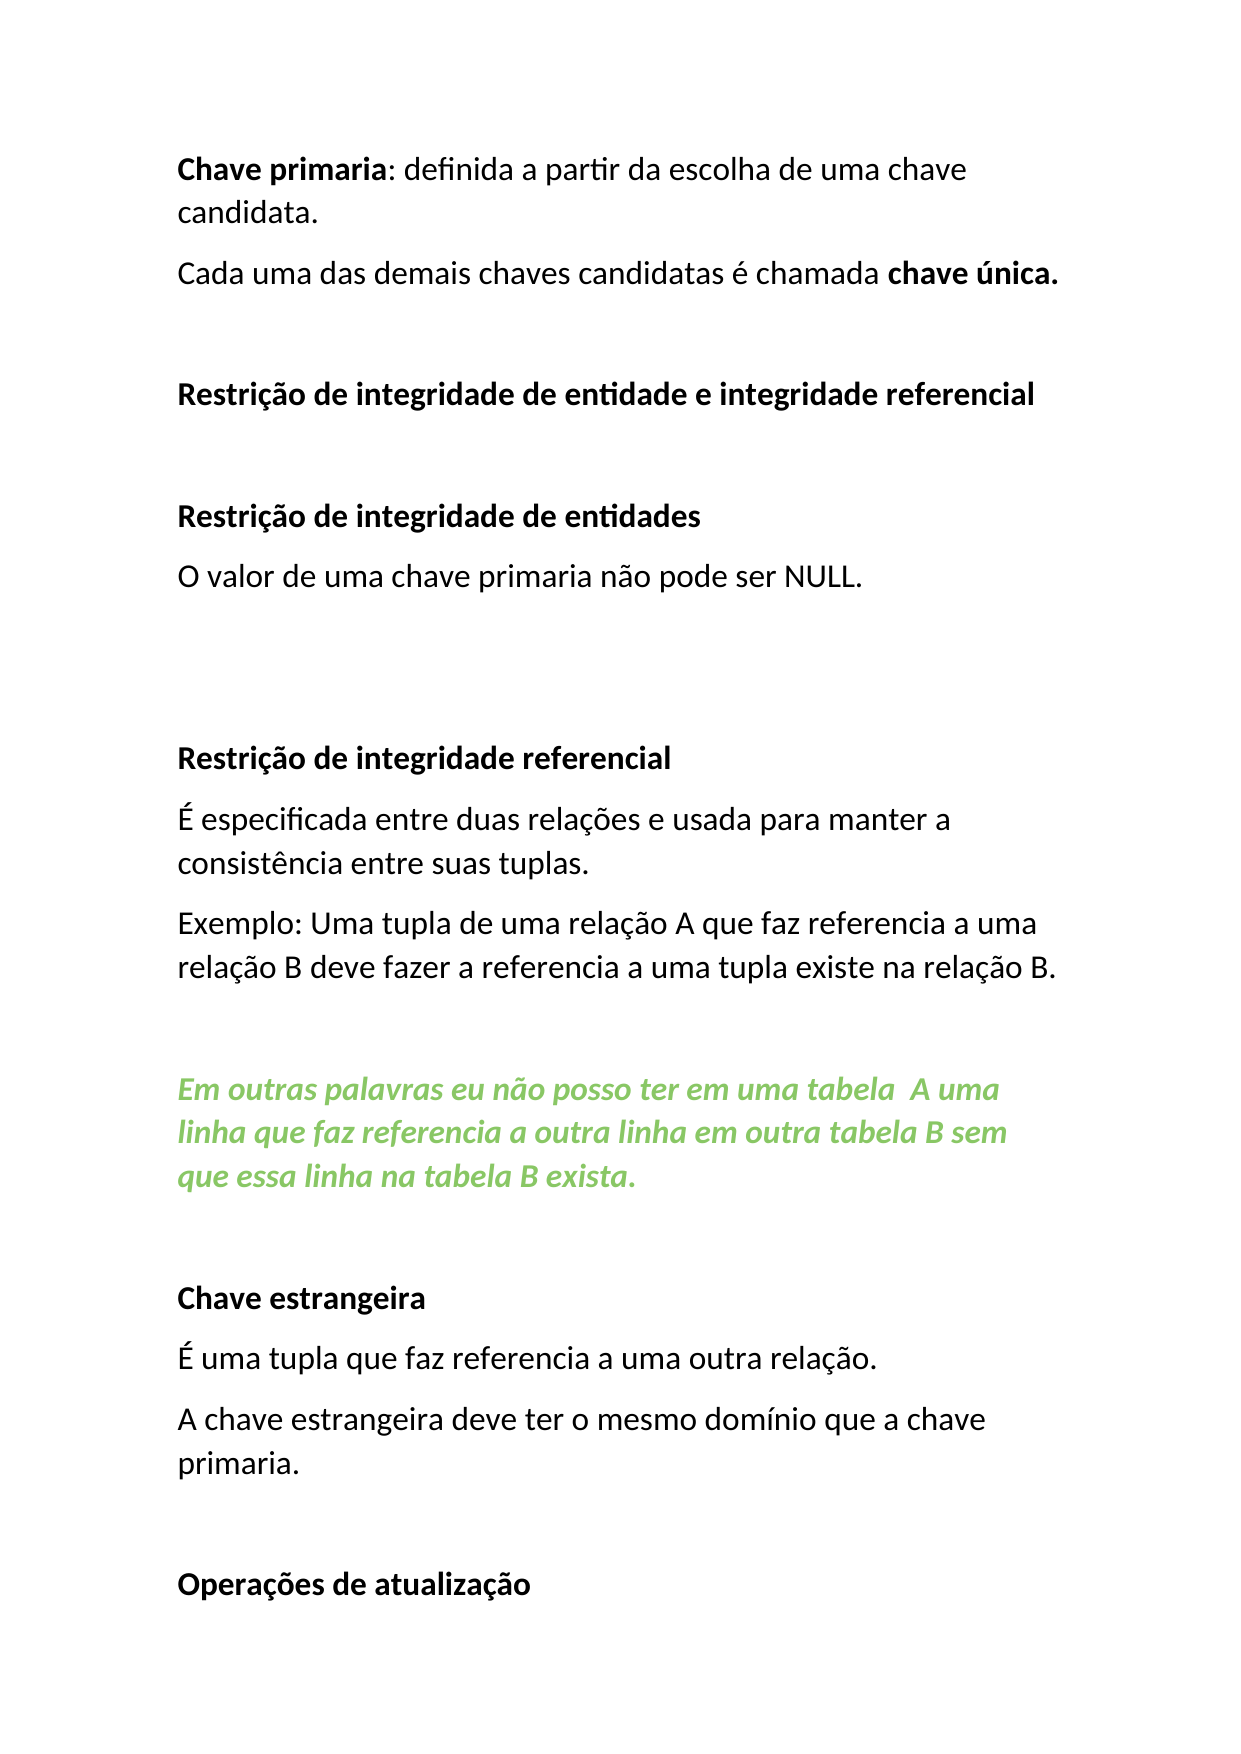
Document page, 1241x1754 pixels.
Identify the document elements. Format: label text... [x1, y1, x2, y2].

text O valor de uma chave primaria não pode ser NULL. [177, 555, 1063, 596]
text Exemplo: Uma tupla de uma relação A que faz referencia a uma relação B deve fazer a referencia a uma tupla existe na relação B. [177, 902, 1063, 987]
text Em outras palavras eu não posso ter em uma tabela A uma linha que faz referencia a outra linha em outra tabela B sem que essa linha na tabela B exista. [177, 1068, 1063, 1196]
text É especificada entre duas relações e usada para manter a consistência entre suas tuplas. [177, 798, 1063, 882]
text Operações de atualização [177, 1563, 1063, 1604]
text Chave primaria: definida a partir da escolha de uma chave candidata. [177, 148, 1063, 232]
text Restrição de integridade de entidade e integridade referencial [177, 373, 1063, 414]
text Restrição de integridade referencial [177, 737, 1063, 778]
text É uma tupla que faz referencia a uma outra relação. [177, 1337, 1063, 1378]
text Chave estrangeira [177, 1277, 1063, 1317]
text A chave estrangeira deve ter o mesmo domínio que a chave primaria. [177, 1398, 1063, 1483]
text Cada uma das demais chaves candidatas é chamada chave única. [177, 252, 1063, 293]
text Restrição de integridade de entidades [177, 495, 1063, 535]
